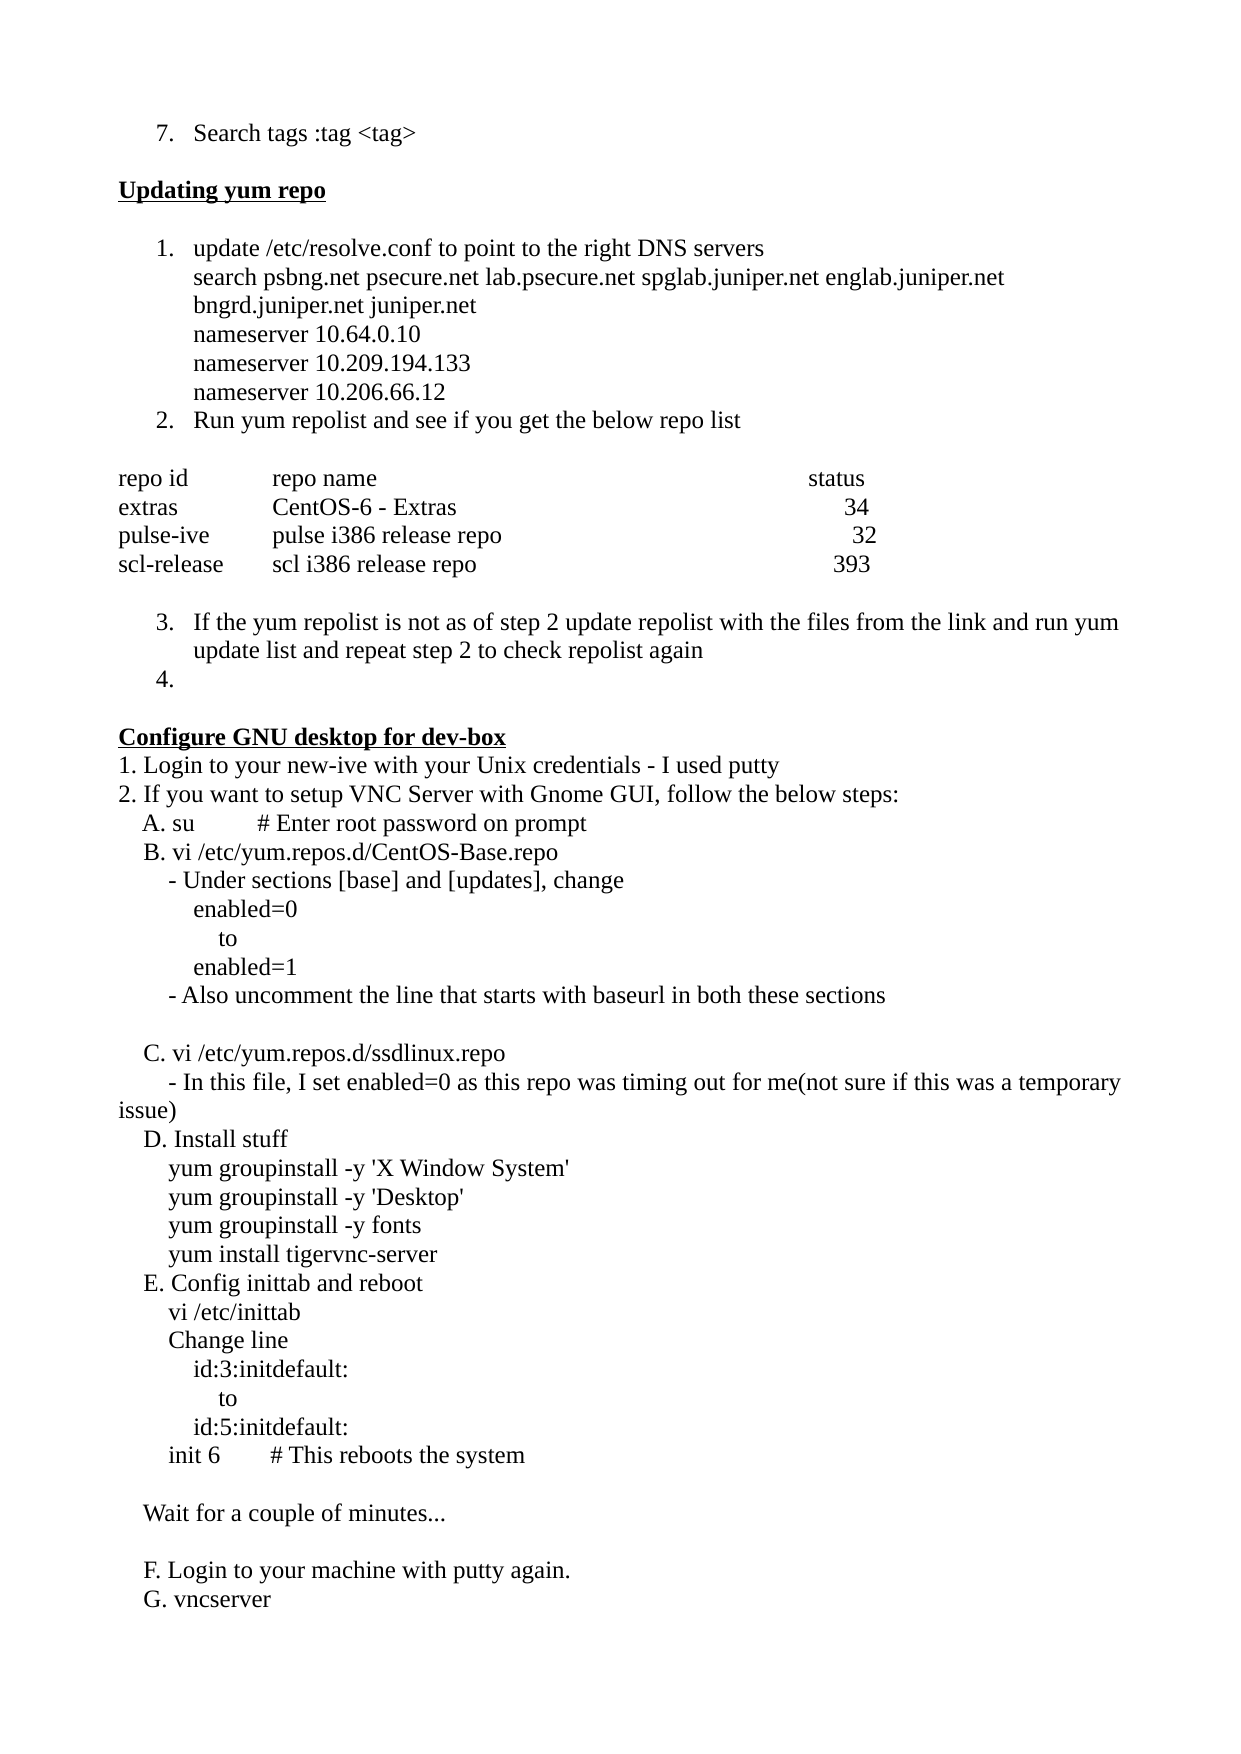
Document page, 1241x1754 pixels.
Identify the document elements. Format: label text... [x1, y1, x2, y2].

text B. vi /etc/yum.repos.d/CentOS-Base.repo [118, 837, 1122, 866]
list nameserver 10.209.194.133 [156, 348, 1122, 377]
text 2. If you want to setup VNC Server with Gnome GUI, follow the below steps: [118, 779, 1122, 808]
list update /etc/resolve.conf to point to the right DNS servers [156, 233, 1122, 262]
text init 6 # This reboots the system [118, 1441, 1122, 1469]
text Updating yum repo [118, 176, 1122, 204]
list search psbng.net psecure.net lab.psecure.net spglab.juniper.net englab.juniper.net bngrd.juniper.net juniper.net [156, 262, 1122, 319]
text id:5:initdefault: [118, 1412, 1122, 1441]
text F. Login to your machine with putty again. [118, 1556, 1122, 1584]
text yum groupinstall -y 'Desktop' [118, 1182, 1122, 1211]
text id:3:initdefault: [118, 1354, 1122, 1383]
text vi /etc/inittab [118, 1297, 1122, 1326]
text pulse-ive pulse i386 release repo 32 [118, 521, 1122, 549]
text A. su # Enter root password on prompt [118, 808, 1122, 837]
list nameserver 10.64.0.10 [156, 319, 1122, 348]
text 1. Login to your new-ive with your Unix credentials - I used putty [118, 751, 1122, 779]
text - Also uncomment the line that starts with baseurl in both these sections [118, 981, 1122, 1009]
text extras CentOS-6 - Extras 34 [118, 492, 1122, 521]
list Search tags :tag <tag> [156, 118, 1122, 147]
text Change line [118, 1326, 1122, 1354]
text Configure GNU desktop for dev-box [118, 722, 1122, 751]
text yum groupinstall -y fonts [118, 1211, 1122, 1239]
text yum install tigervnc-server [118, 1239, 1122, 1268]
list Run yum repolist and see if you get the below repo list [156, 406, 1122, 434]
text D. Install stuff [118, 1124, 1122, 1153]
text enabled=0 [118, 894, 1122, 923]
text E. Config inittab and reboot [118, 1268, 1122, 1297]
text repo id repo name status [118, 463, 1122, 492]
list If the yum repolist is not as of step 2 update repolist with the files from the link and run yum update list and repeat step 2 to check repolist again [156, 607, 1122, 664]
text C. vi /etc/yum.repos.d/ssdlinux.repo [118, 1038, 1122, 1067]
text to [118, 923, 1122, 952]
text yum groupinstall -y 'X Window System' [118, 1153, 1122, 1182]
text G. vncserver [118, 1584, 1122, 1613]
list nameserver 10.206.66.12 [156, 377, 1122, 406]
text enabled=1 [118, 952, 1122, 981]
text Wait for a couple of minutes... [118, 1498, 1122, 1527]
text - In this file, I set enabled=0 as this repo was timing out for me(not sure if this was a temporary issue) [118, 1067, 1122, 1124]
text - Under sections [base] and [updates], change [118, 866, 1122, 894]
text scl-release scl i386 release repo 393 [118, 549, 1122, 578]
text to [118, 1383, 1122, 1412]
